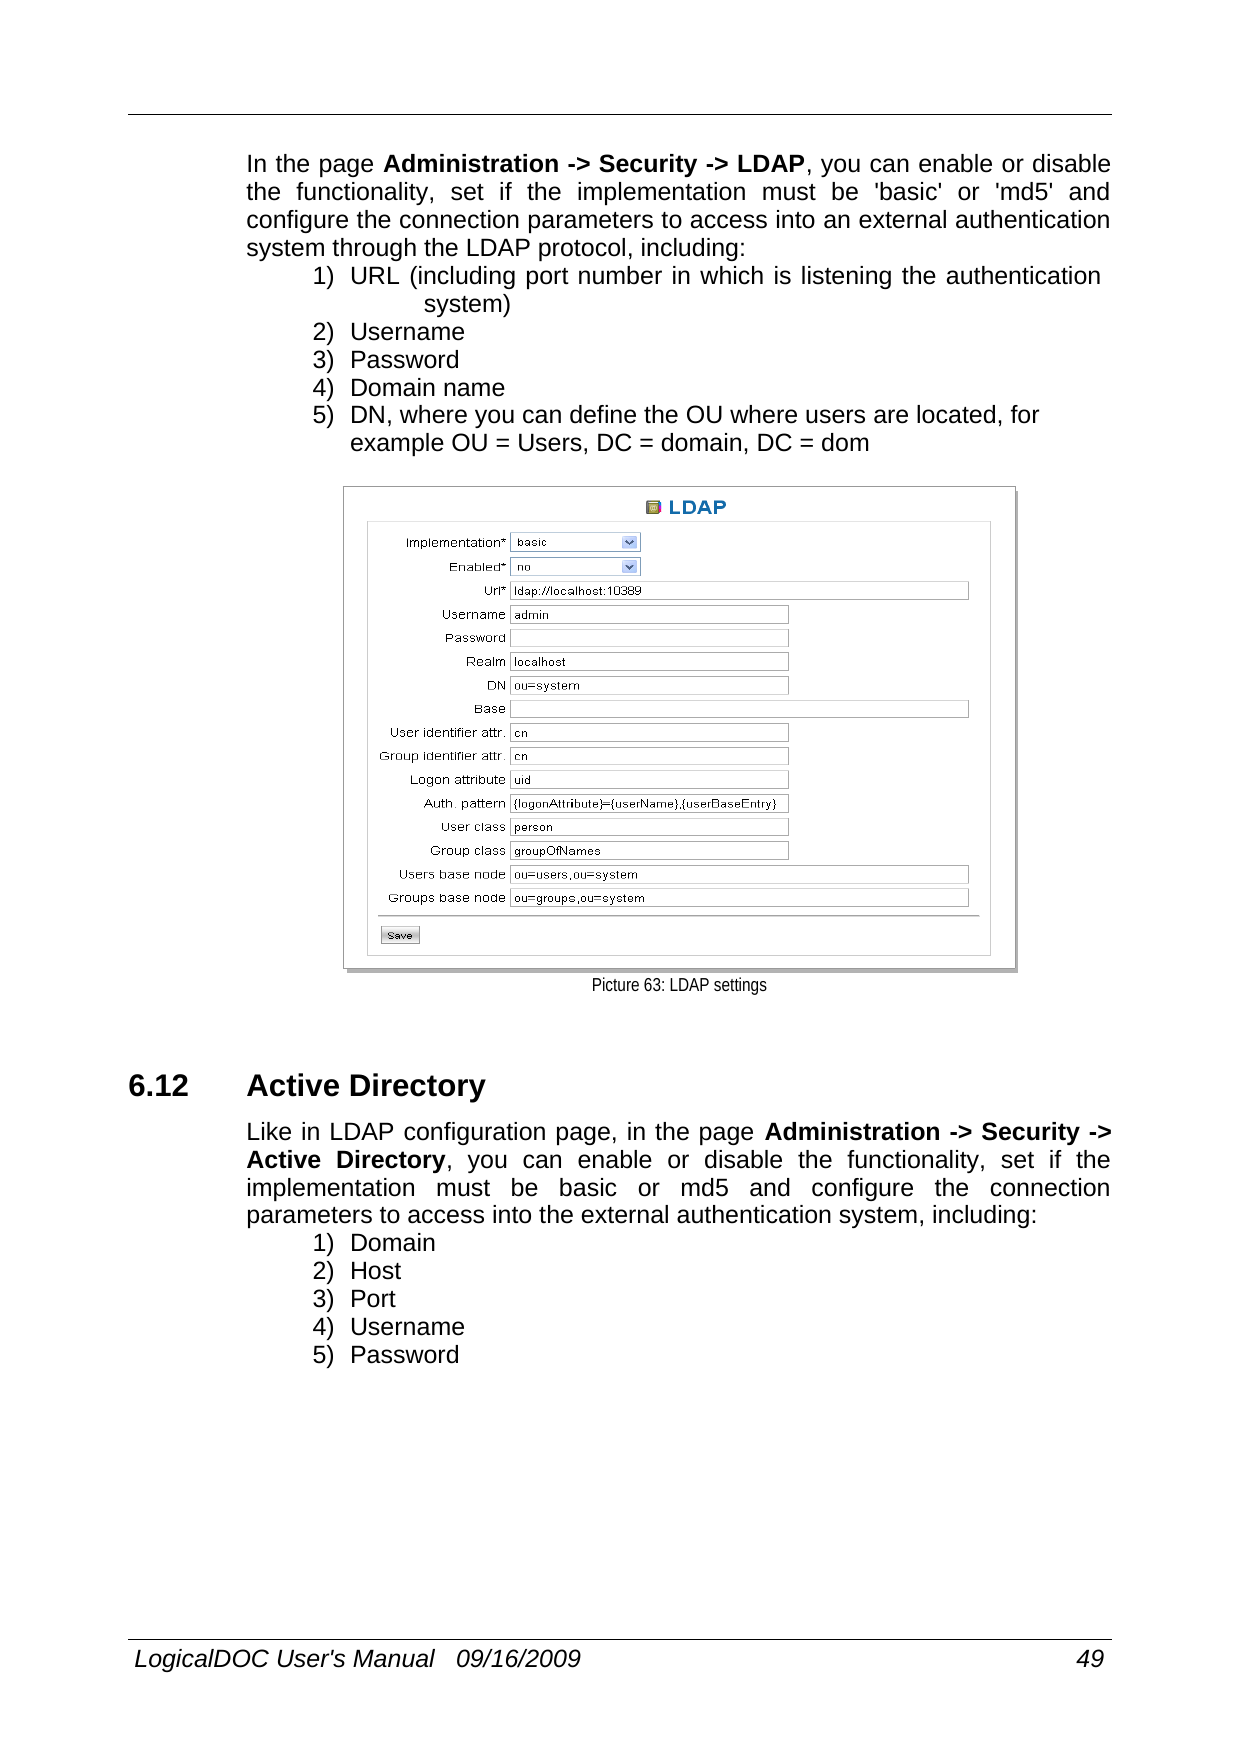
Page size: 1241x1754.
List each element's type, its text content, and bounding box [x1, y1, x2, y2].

list Username [312, 1313, 1112, 1341]
text Picture 63: LDAP settings [342, 968, 1016, 994]
list Domain name [312, 373, 1112, 401]
subtitle Active Directory [128, 1068, 1112, 1103]
list Host [312, 1257, 1112, 1285]
list Password [312, 1341, 1112, 1369]
list URL (including port number in which is listening the authentication system) [312, 262, 1112, 317]
list Port [312, 1285, 1112, 1313]
text In the page Administration -> Security -> LDAP, you can enable or disable the functionality, set if the implementation must be 'basic' or 'md5' and configure the connection parameters to access into an external authentication system through the LDAP protocol, including: [246, 150, 1112, 262]
list Password [312, 345, 1112, 373]
list Username [312, 317, 1112, 345]
text example OU = Users, DC = domain, DC = dom [350, 429, 1112, 457]
list DN, where you can define the OU where users are located, for [312, 401, 1112, 429]
text Like in LDAP configuration page, in the page Administration -> Security -> Active Directory, you can enable or disable the functionality, set if the implementation must be basic or md5 and configure the connection parameters to access into the external authentication system, including: [246, 1117, 1112, 1229]
list Domain [312, 1229, 1112, 1257]
